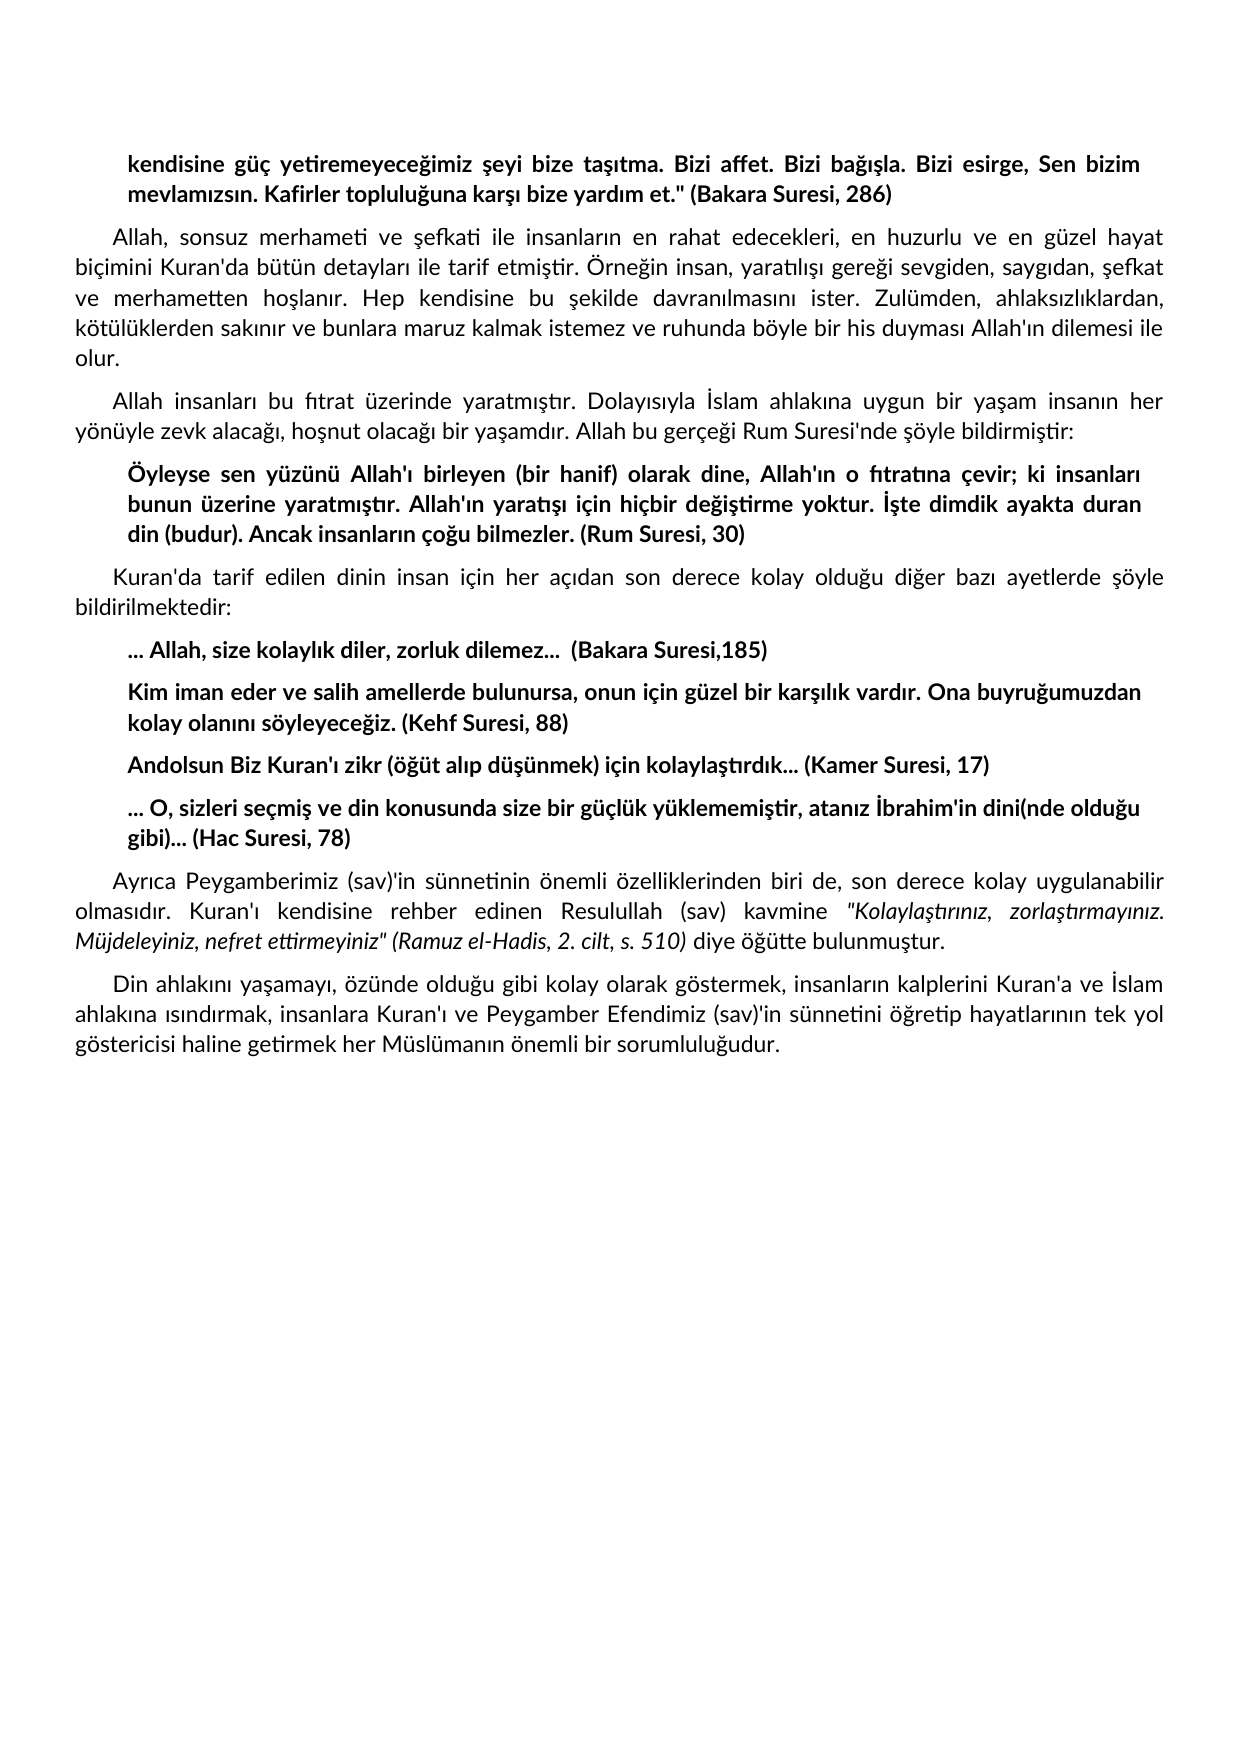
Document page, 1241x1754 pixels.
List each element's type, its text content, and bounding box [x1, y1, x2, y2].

text Allah, sonsuz merhameti ve şefkati ile insanların en rahat edecekleri, en huzurlu ve en güzel hayat biçimini Kuran'da bütün detayları ile tarif etmiştir. Örneğin insan, yaratılışı gereği sevgiden, saygıdan, şefkat ve merhametten hoşlanır. Hep kendisine bu şekilde davranılmasını ister. Zulümden, ahlaksızlıklardan, kötülüklerden sakınır ve bunlara maruz kalmak istemez ve ruhunda böyle bir his duyması Allah'ın dilemesi ile olur. [75, 223, 1165, 371]
text Ayrıca Peygamberimiz (sav)'in sünnetinin önemli özelliklerinden biri de, son derece kolay uygulanabilir olmasıdır. Kuran'ı kendisine rehber edinen Resulullah (sav) kavmine "Kolaylaştırınız, zorlaştırmayınız. Müjdeleyiniz, nefret ettirmeyiniz" (Ramuz el-Hadis, 2. cilt, s. 510) diye öğütte bulunmuştur. [75, 867, 1165, 954]
text Kuran'da tarif edilen dinin insan için her açıdan son derece kolay olduğu diğer bazı ayetlerde şöyle bildirilmektedir: [75, 562, 1165, 620]
text Andolsun Biz Kuran'ı zikr (öğüt alıp düşünmek) için kolaylaştırdık... (Kamer Suresi, 17) [127, 751, 1143, 778]
text ... O, sizleri seçmiş ve din konusunda size bir güçlük yüklememiştir, atanız İbrahim'in dini(nde olduğu gibi)... (Hac Suresi, 78) [127, 794, 1143, 851]
text Din ahlakını yaşamayı, özünde olduğu gibi kolay olarak göstermek, insanların kalplerini Kuran'a ve İslam ahlakına ısındırmak, insanlara Kuran'ı ve Peygamber Efendimiz (sav)'in sünnetini öğretip hayatlarının tek yol göstericisi haline getirmek her Müslümanın önemli bir sorumluluğudur. [75, 970, 1165, 1058]
text Öyleyse sen yüzünü Allah'ı birleyen (bir hanif) olarak dine, Allah'ın o fıtratına çevir; ki insanları bunun üzerine yaratmıştır. Allah'ın yaratışı için hiçbir değiştirme yoktur. İşte dimdik ayakta duran din (budur). Ancak insanların çoğu bilmezler. (Rum Suresi, 30) [127, 459, 1143, 547]
text kendisine güç yetiremeyeceğimiz şeyi bize taşıtma. Bizi affet. Bizi bağışla. Bizi esirge, Sen bizim mevlamızsın. Kafirler topluluğuna karşı bize yardım et." (Bakara Suresi, 286) [127, 150, 1143, 208]
text ... Allah, size kolaylık diler, zorluk dilemez... (Bakara Suresi,185) [127, 635, 1143, 663]
text Allah insanları bu fıtrat üzerinde yaratmıştır. Dolayısıyla İslam ahlakına uygun bir yaşam insanın her yönüyle zevk alacağı, hoşnut olacağı bir yaşamdır. Allah bu gerçeği Rum Suresi'nde şöyle bildirmiştir: [75, 386, 1165, 444]
text Kim iman eder ve salih amellerde bulunursa, onun için güzel bir karşılık vardır. Ona buyruğumuzdan kolay olanını söyleyeceğiz. (Kehf Suresi, 88) [127, 678, 1143, 736]
